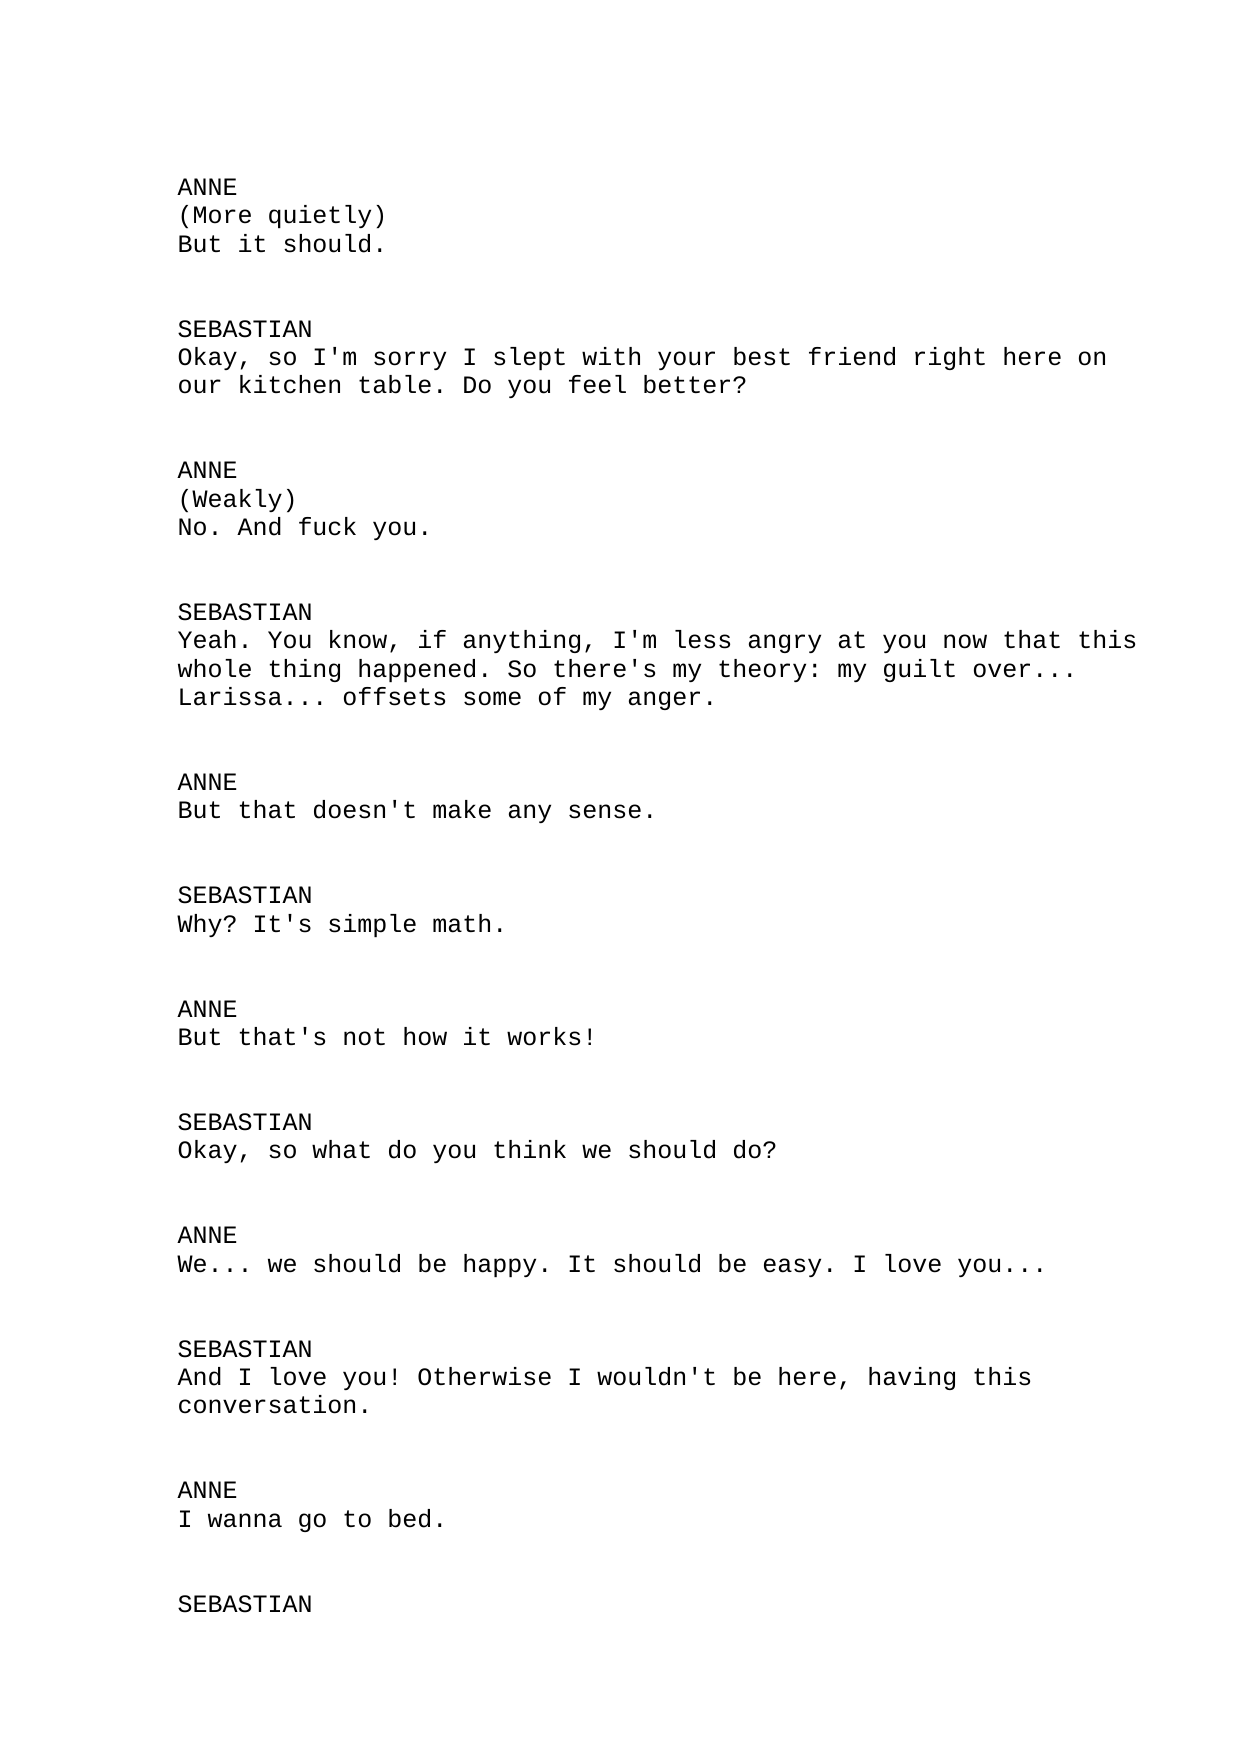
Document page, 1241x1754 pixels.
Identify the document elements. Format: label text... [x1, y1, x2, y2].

text We... we should be happy. It should be easy. I love you... [1062, 1251, 1152, 1280]
text SEBASTIAN [327, 1336, 1152, 1365]
text No. And fuck you. [447, 515, 1152, 543]
text SEBASTIAN [327, 1591, 1152, 1620]
text Okay, so I'm sorry I slept with your best friend right here on our kitchen table. Do you feel better? [762, 345, 1152, 401]
text SEBASTIAN [327, 883, 1152, 911]
text But that's not how it works! [612, 1025, 1152, 1053]
text But it should. [402, 231, 1152, 260]
text SEBASTIAN [327, 316, 1152, 345]
text Okay, so what do you think we should do? [792, 1138, 1152, 1166]
text Why? It's simple math. [522, 911, 1152, 940]
text I wanna go to bed. [462, 1506, 1152, 1535]
text ANNE [252, 458, 1152, 486]
text And I love you! Otherwise I wouldn't be here, having this conversation. [387, 1365, 1152, 1421]
text Yeah. You know, if anything, I'm less angry at you now that this whole thing happened. So there's my theory: my guilt over... Larissa... offsets some of my anger. [732, 628, 1152, 713]
text (More quietly) [402, 203, 1152, 231]
text (Weakly) [312, 486, 1152, 515]
text ANNE [252, 1478, 1152, 1506]
text SEBASTIAN [327, 1110, 1152, 1138]
text ANNE [252, 770, 1152, 798]
text ANNE [252, 1223, 1152, 1251]
text ANNE [252, 996, 1152, 1025]
text ANNE [252, 175, 1152, 203]
text SEBASTIAN [327, 600, 1152, 628]
text But that doesn't make any sense. [672, 798, 1152, 826]
